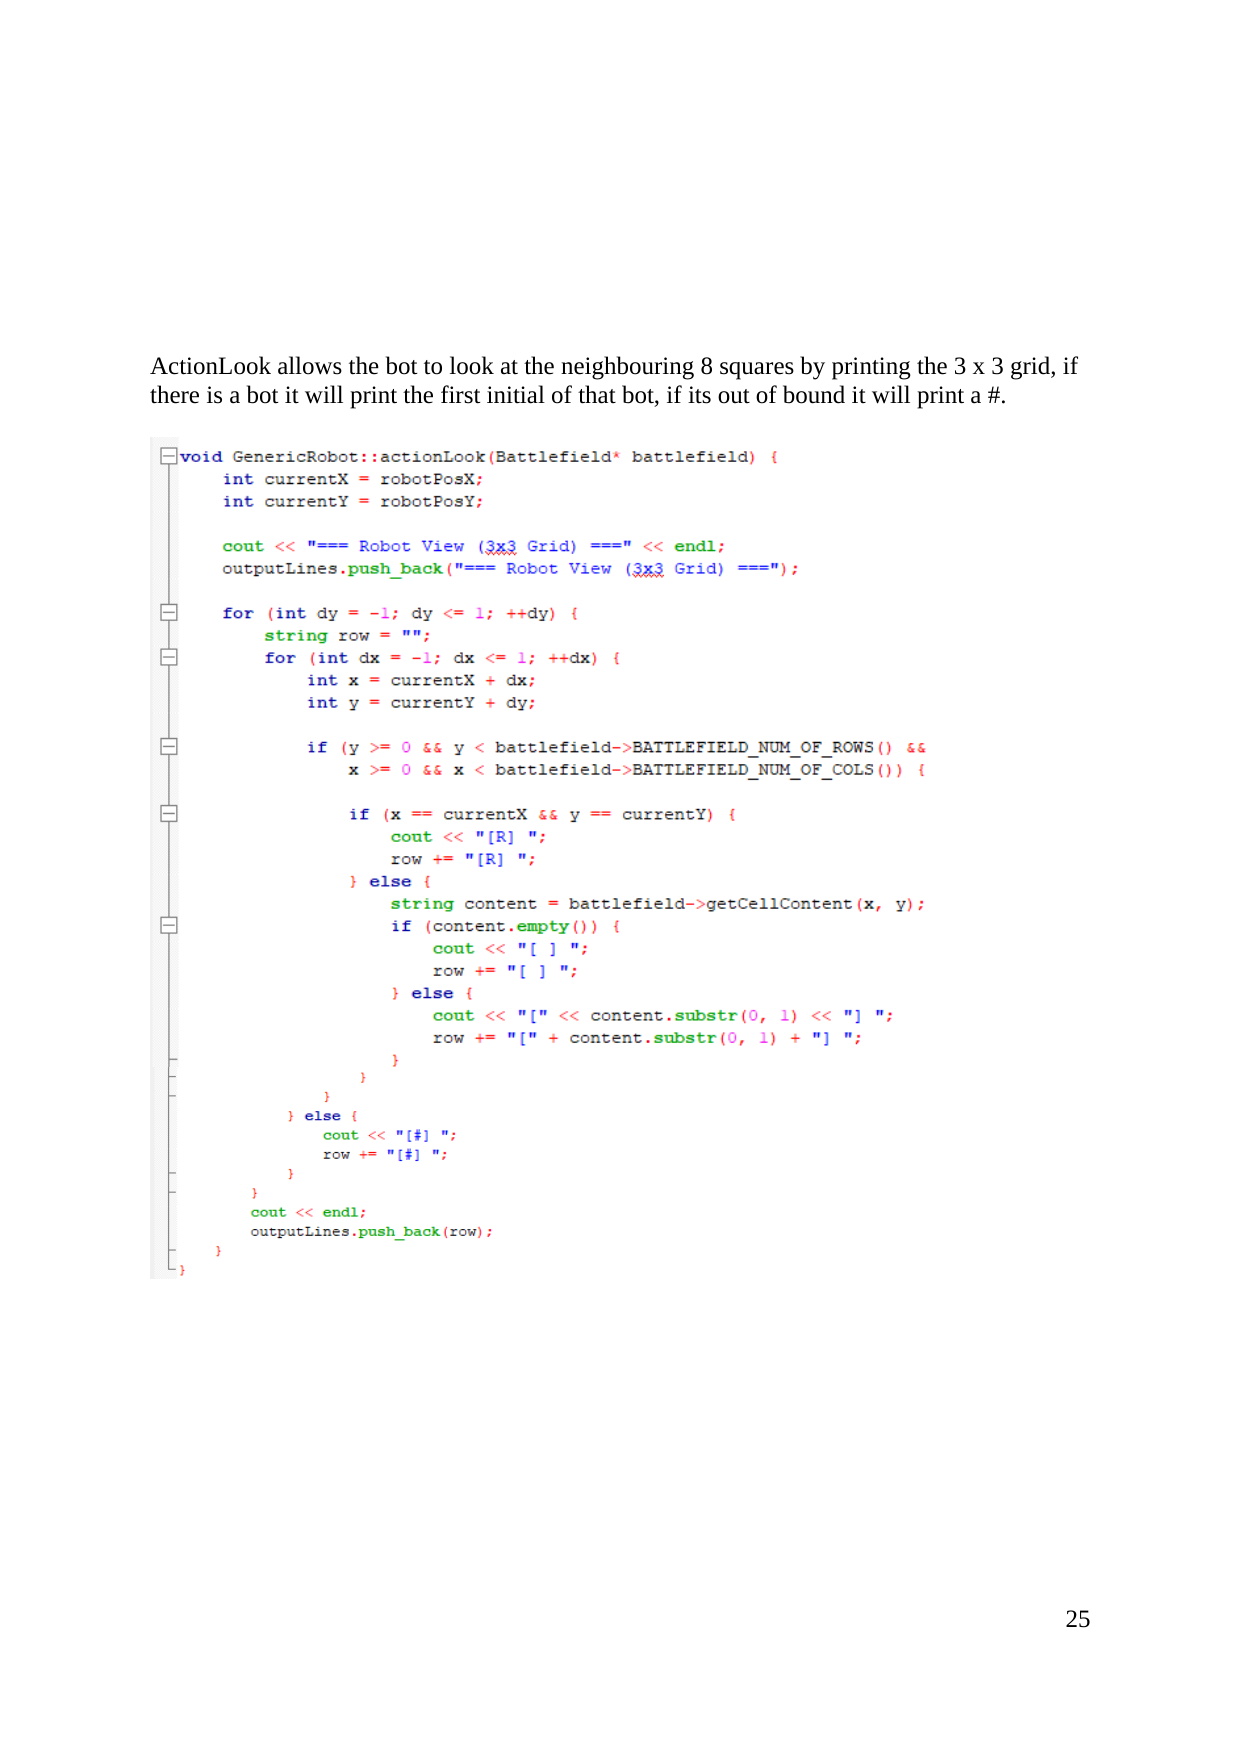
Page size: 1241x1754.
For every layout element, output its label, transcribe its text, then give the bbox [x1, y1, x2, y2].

text ActionLook allows the bot to look at the neighbouring 8 squares by printing the 3 x 3 grid, if there is a bot it will print the first initial of that bot, if its out of bound it will print a #. [150, 351, 1090, 409]
